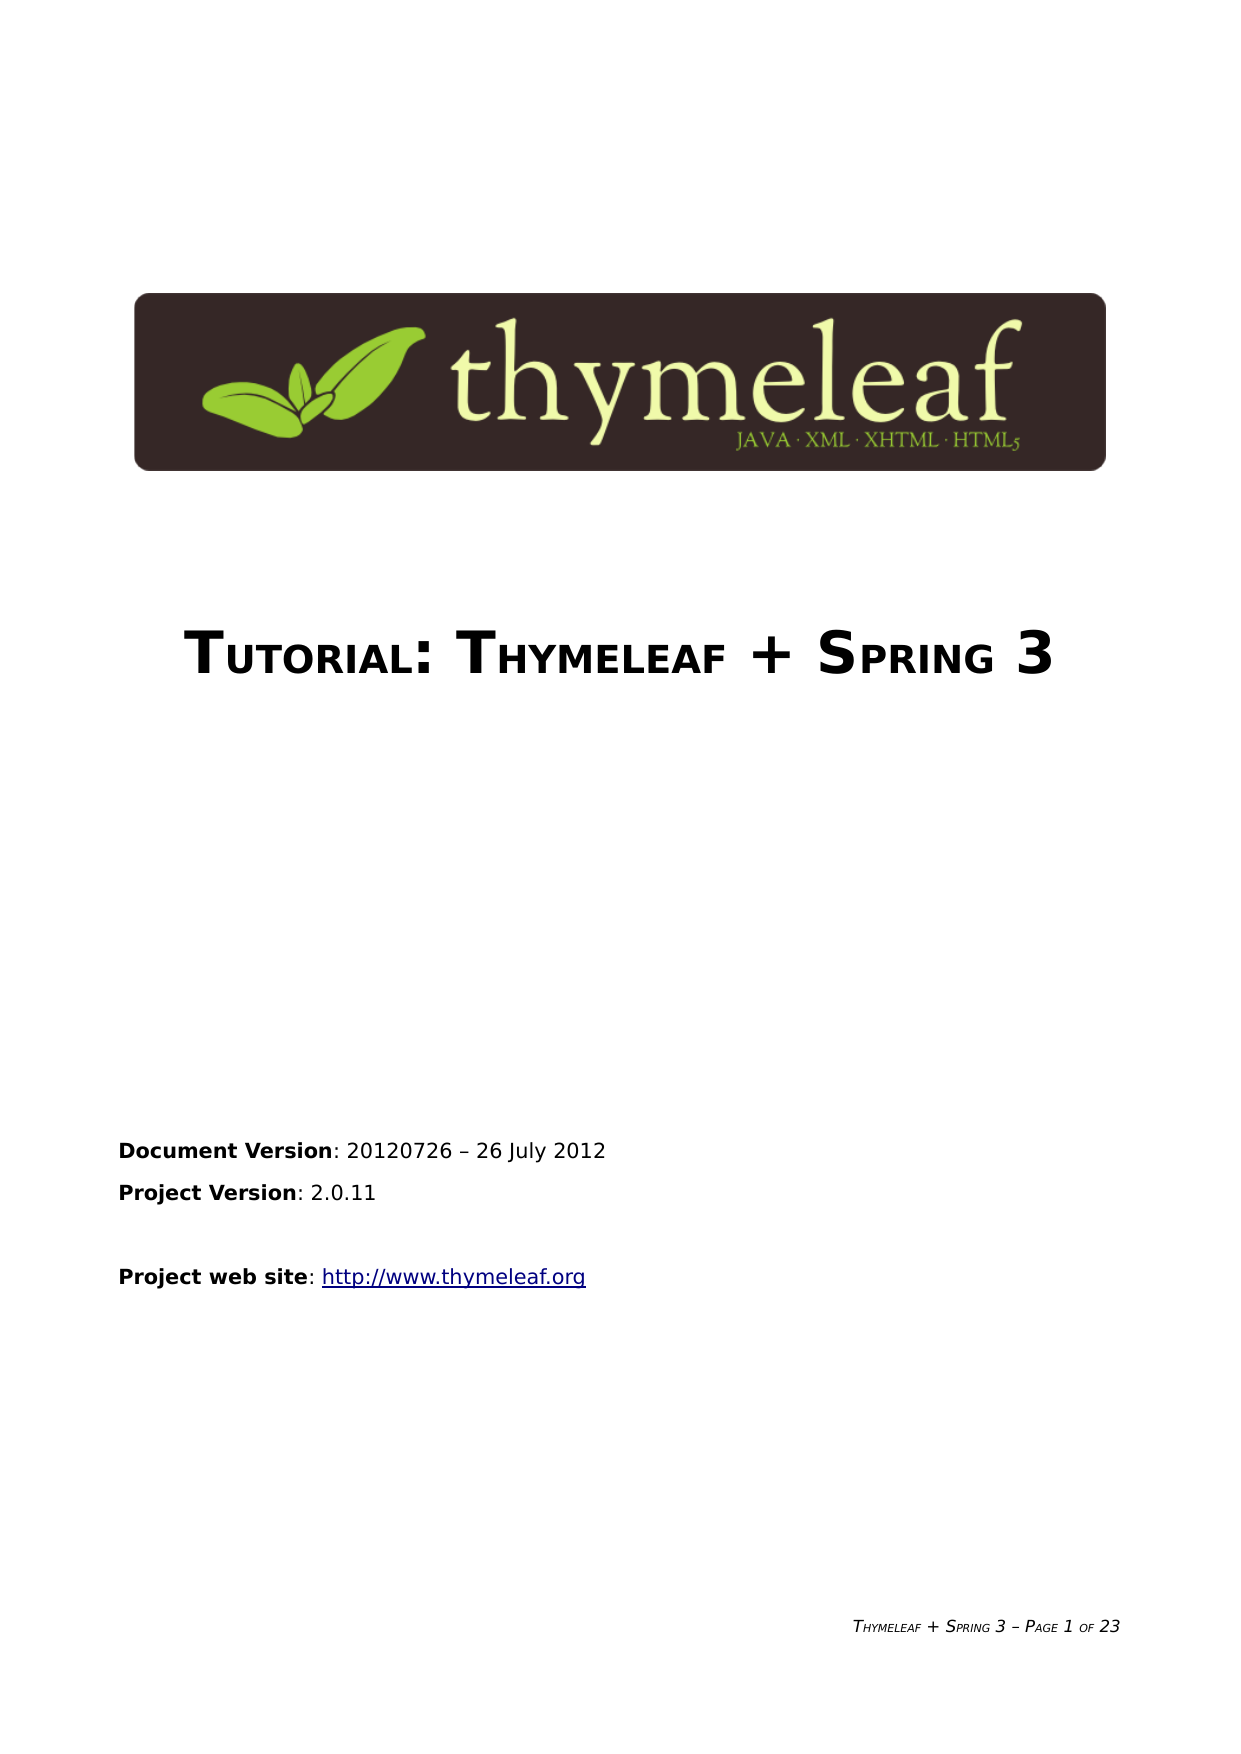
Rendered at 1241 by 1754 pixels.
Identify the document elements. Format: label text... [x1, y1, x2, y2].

picture [134, 293, 1106, 471]
text Document Version: 20120726 – 26 July 2012 [118, 1139, 1122, 1164]
title Tutorial: Thymeleaf + Spring 3 [118, 620, 1122, 688]
text Project web site: http://www.thymeleaf.org [118, 1265, 1122, 1289]
text Project Version: 2.0.11 [118, 1181, 1122, 1206]
